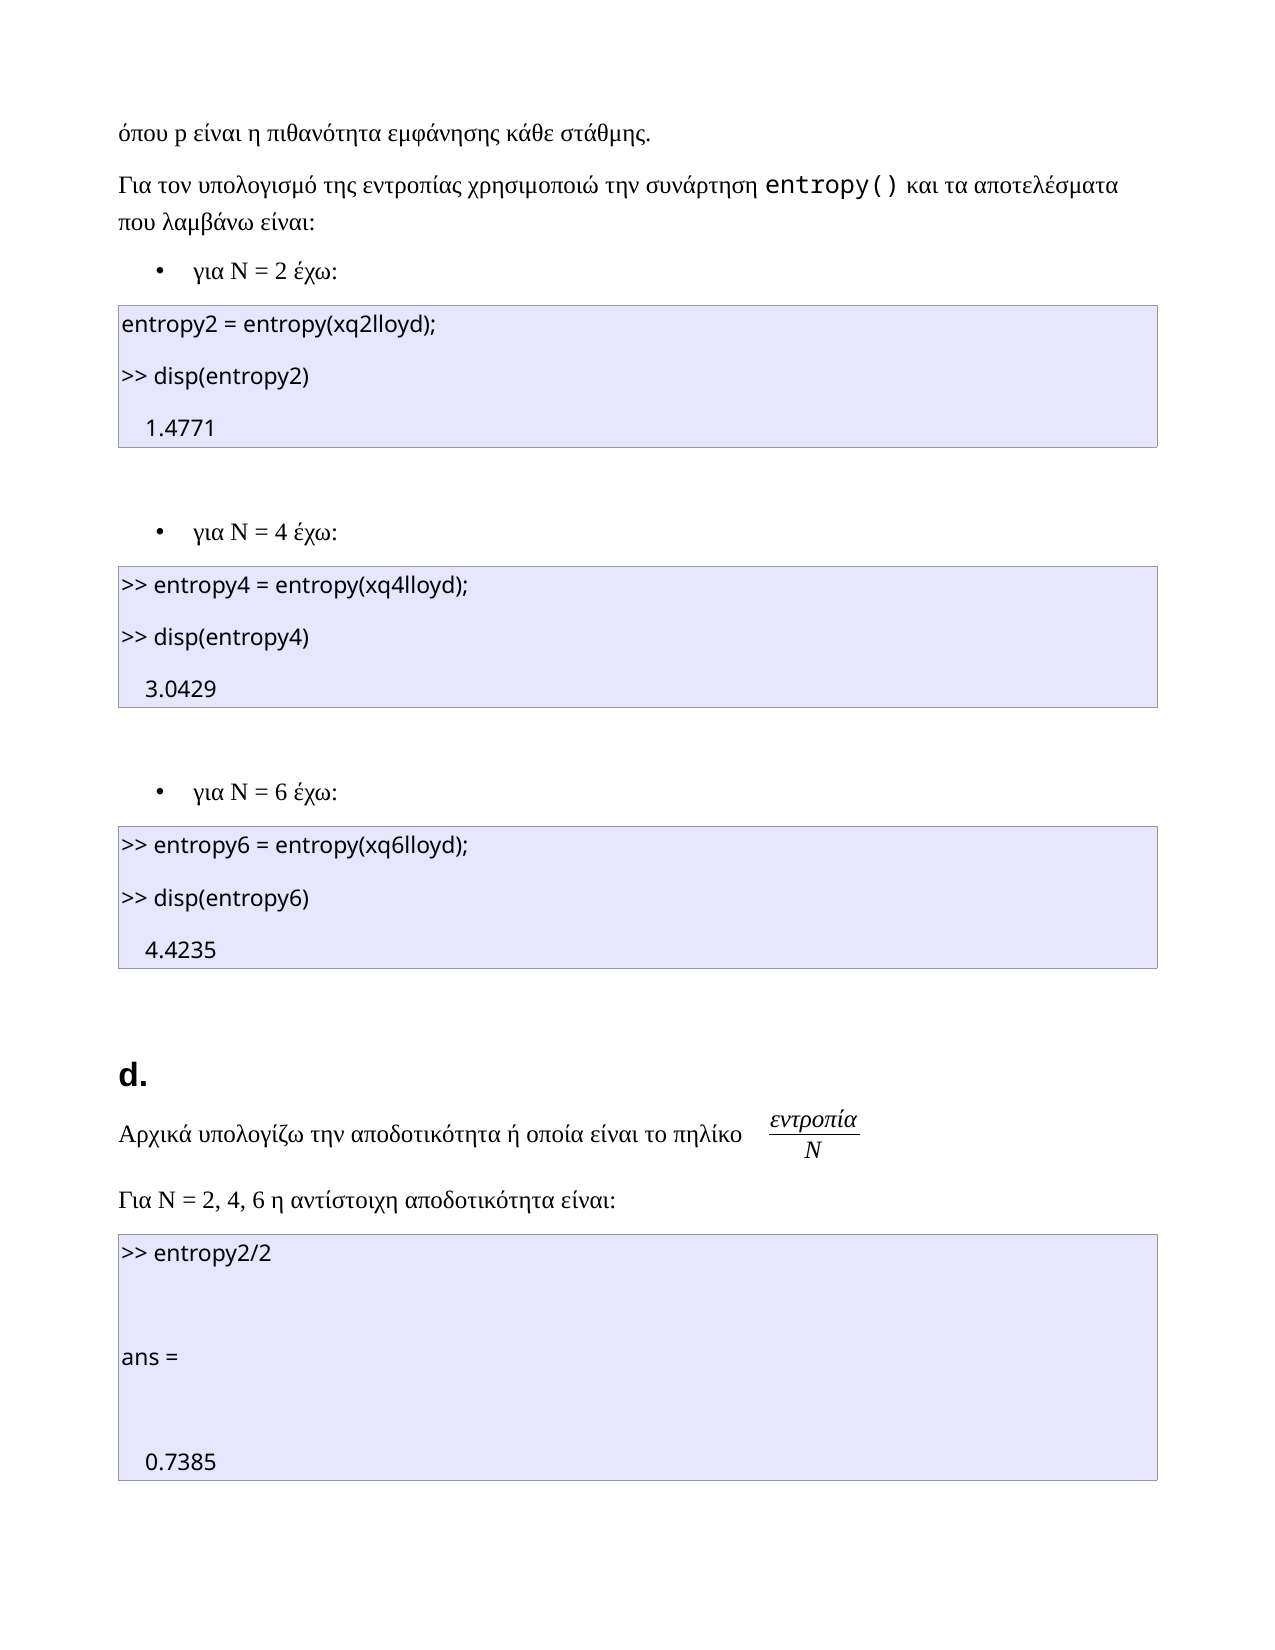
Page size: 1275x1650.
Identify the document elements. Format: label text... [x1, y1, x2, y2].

text >> disp(entropy4) [119, 618, 1157, 652]
text Για Ν = 2, 4, 6 η αντίστοιχη αποδοτικότητα είναι: [118, 1185, 1157, 1214]
subtitle d. [118, 1054, 1157, 1093]
text Για τον υπολογισμό της εντροπίας χρησιμοποιώ την συνάρτηση entropy() και τα αποτελέσματα που λαμβάνω είναι: [118, 167, 1157, 236]
text >> entropy4 = entropy(xq4lloyd); [119, 567, 1157, 600]
text 1.4771 [119, 409, 1157, 447]
text >> entropy2/2 [119, 1235, 1157, 1268]
text >> disp(entropy2) [119, 357, 1157, 392]
text >> entropy6 = entropy(xq6lloyd); [119, 827, 1157, 861]
list για Ν = 6 έχω: [156, 777, 1157, 806]
text 4.4235 [119, 931, 1157, 968]
text 0.7385 [119, 1442, 1157, 1480]
text όπου p είναι η πιθανότητα εμφάνησης κάθε στάθμης. [118, 118, 1157, 147]
text 3.0429 [119, 670, 1157, 707]
list για Ν = 2 έχω: [156, 256, 1157, 285]
text ans = [119, 1338, 1157, 1373]
text >> disp(entropy6) [119, 878, 1157, 913]
text entropy2 = entropy(xq2lloyd); [119, 306, 1157, 339]
text Αρχικά υπολογίζω την αποδοτικότητα ή οποία είναι το πηλίκο [118, 1106, 1157, 1165]
list για Ν = 4 έχω: [156, 517, 1157, 545]
